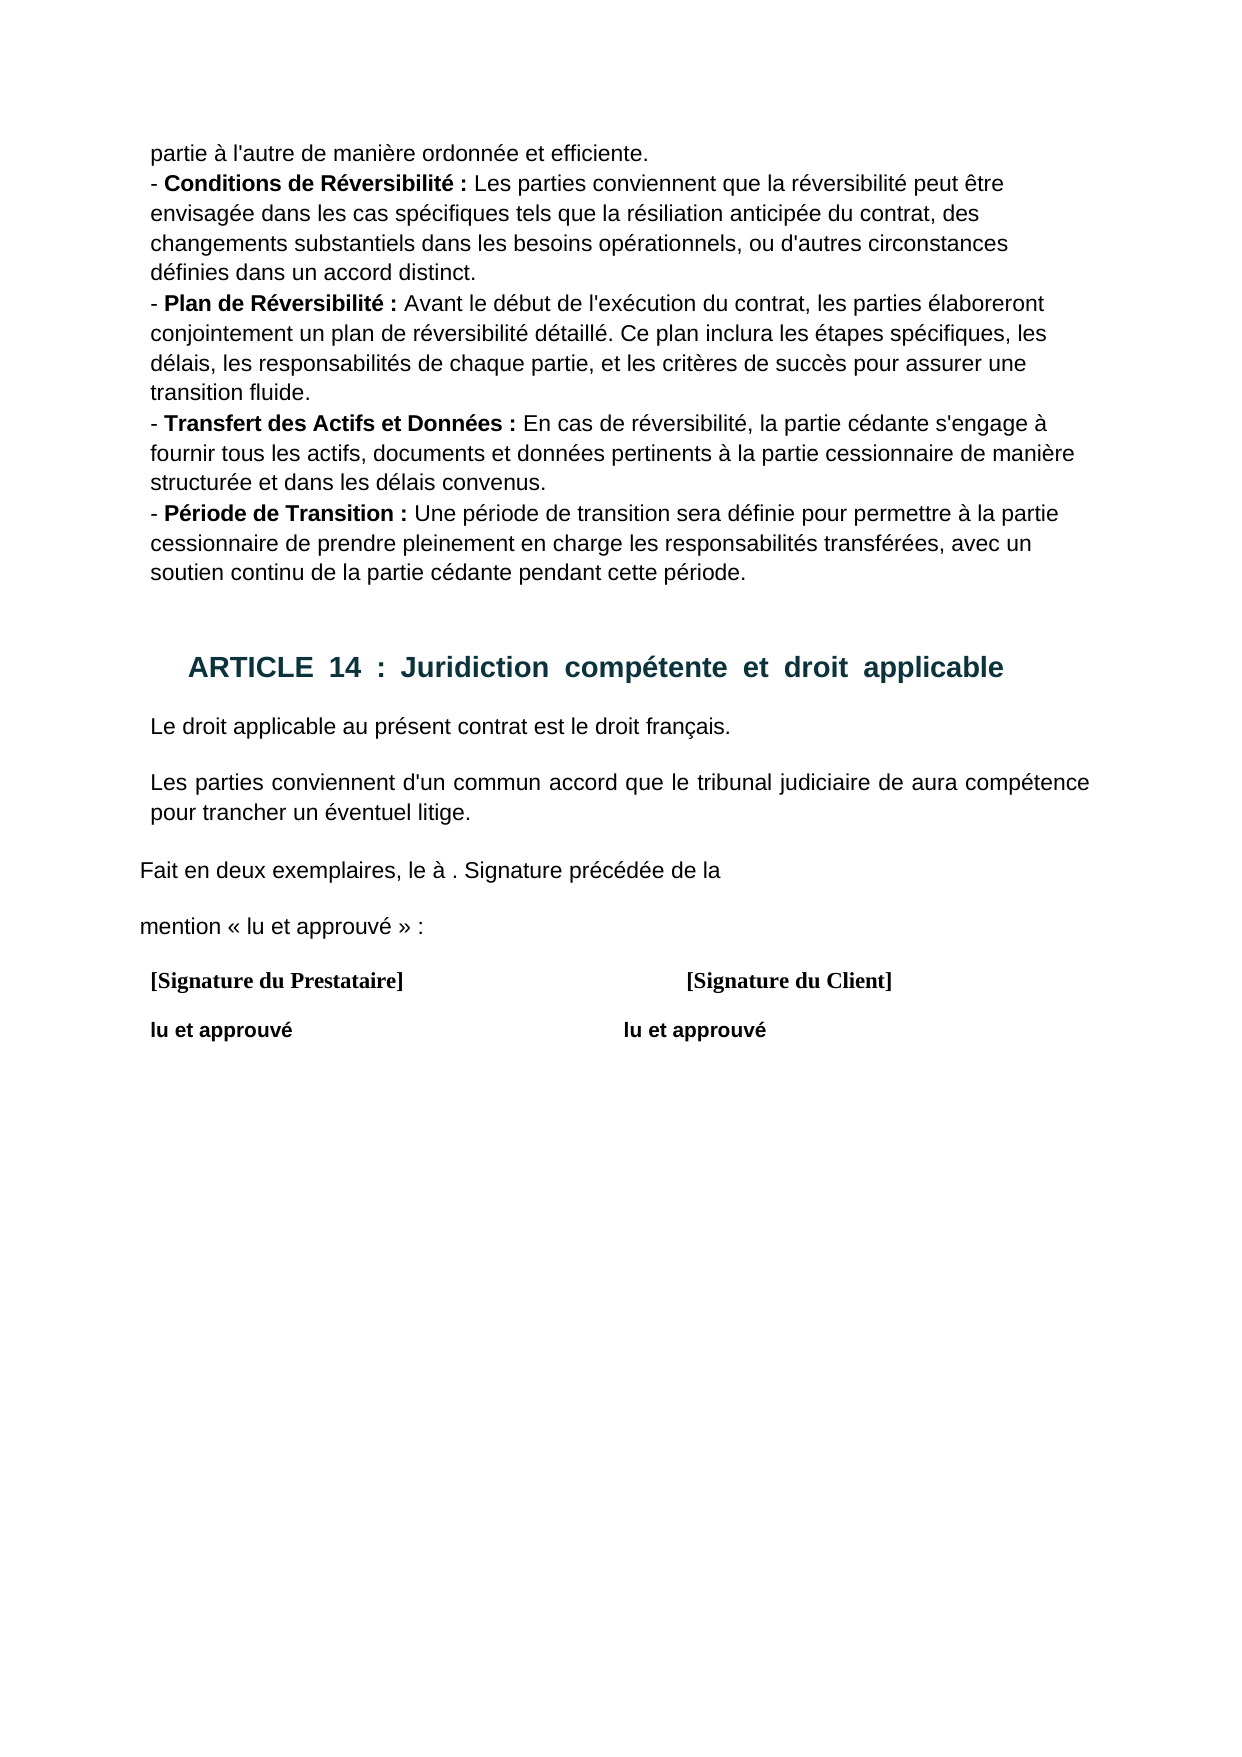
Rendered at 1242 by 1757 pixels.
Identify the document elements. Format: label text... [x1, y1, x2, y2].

text - Transfert des Actifs et Données : En cas de réversibilité, la partie cédante s'engage à fournir tous les actifs, documents et données pertinents à la partie cessionnaire de manière structurée et dans les délais convenus. [150, 410, 1091, 496]
text partie à l'autre de manière ordonnée et efficiente. [150, 139, 1091, 166]
text lu et approuvé lu et approuvé [150, 1018, 784, 1042]
text Fait en deux exemplaires, le à . Signature précédée de la mention « lu et approuvé » : [139, 857, 784, 939]
text - Conditions de Réversibilité : Les parties conviennent que la réversibilité peut être envisagée dans les cas spécifiques tels que la résiliation anticipée du contrat, des changements substantiels dans les besoins opérationnels, ou d'autres circonstances définies dans un accord distinct. [150, 170, 1091, 286]
text [Signature du Prestataire] [Signature du Client] [150, 969, 1102, 994]
text Le droit applicable au présent contrat est le droit français. [150, 713, 1102, 739]
text - Plan de Réversibilité : Avant le début de l'exécution du contrat, les parties élaboreront conjointement un plan de réversibilité détaillé. Ce plan inclura les étapes spécifiques, les délais, les responsabilités de chaque partie, et les critères de succès pour assurer une transition fluide. [150, 290, 1091, 406]
text - Période de Transition : Une période de transition sera définie pour permettre à la partie cessionnaire de prendre pleinement en charge les responsabilités transférées, avec un soutien continu de la partie cédante pendant cette période. [150, 500, 1091, 586]
subtitle ARTICLE 14 : Juridiction compétente et droit applicable [188, 651, 1102, 684]
text Les parties conviennent d'un commun accord que le tribunal judiciaire de aura compétence pour trancher un éventuel litige. [150, 769, 1091, 825]
